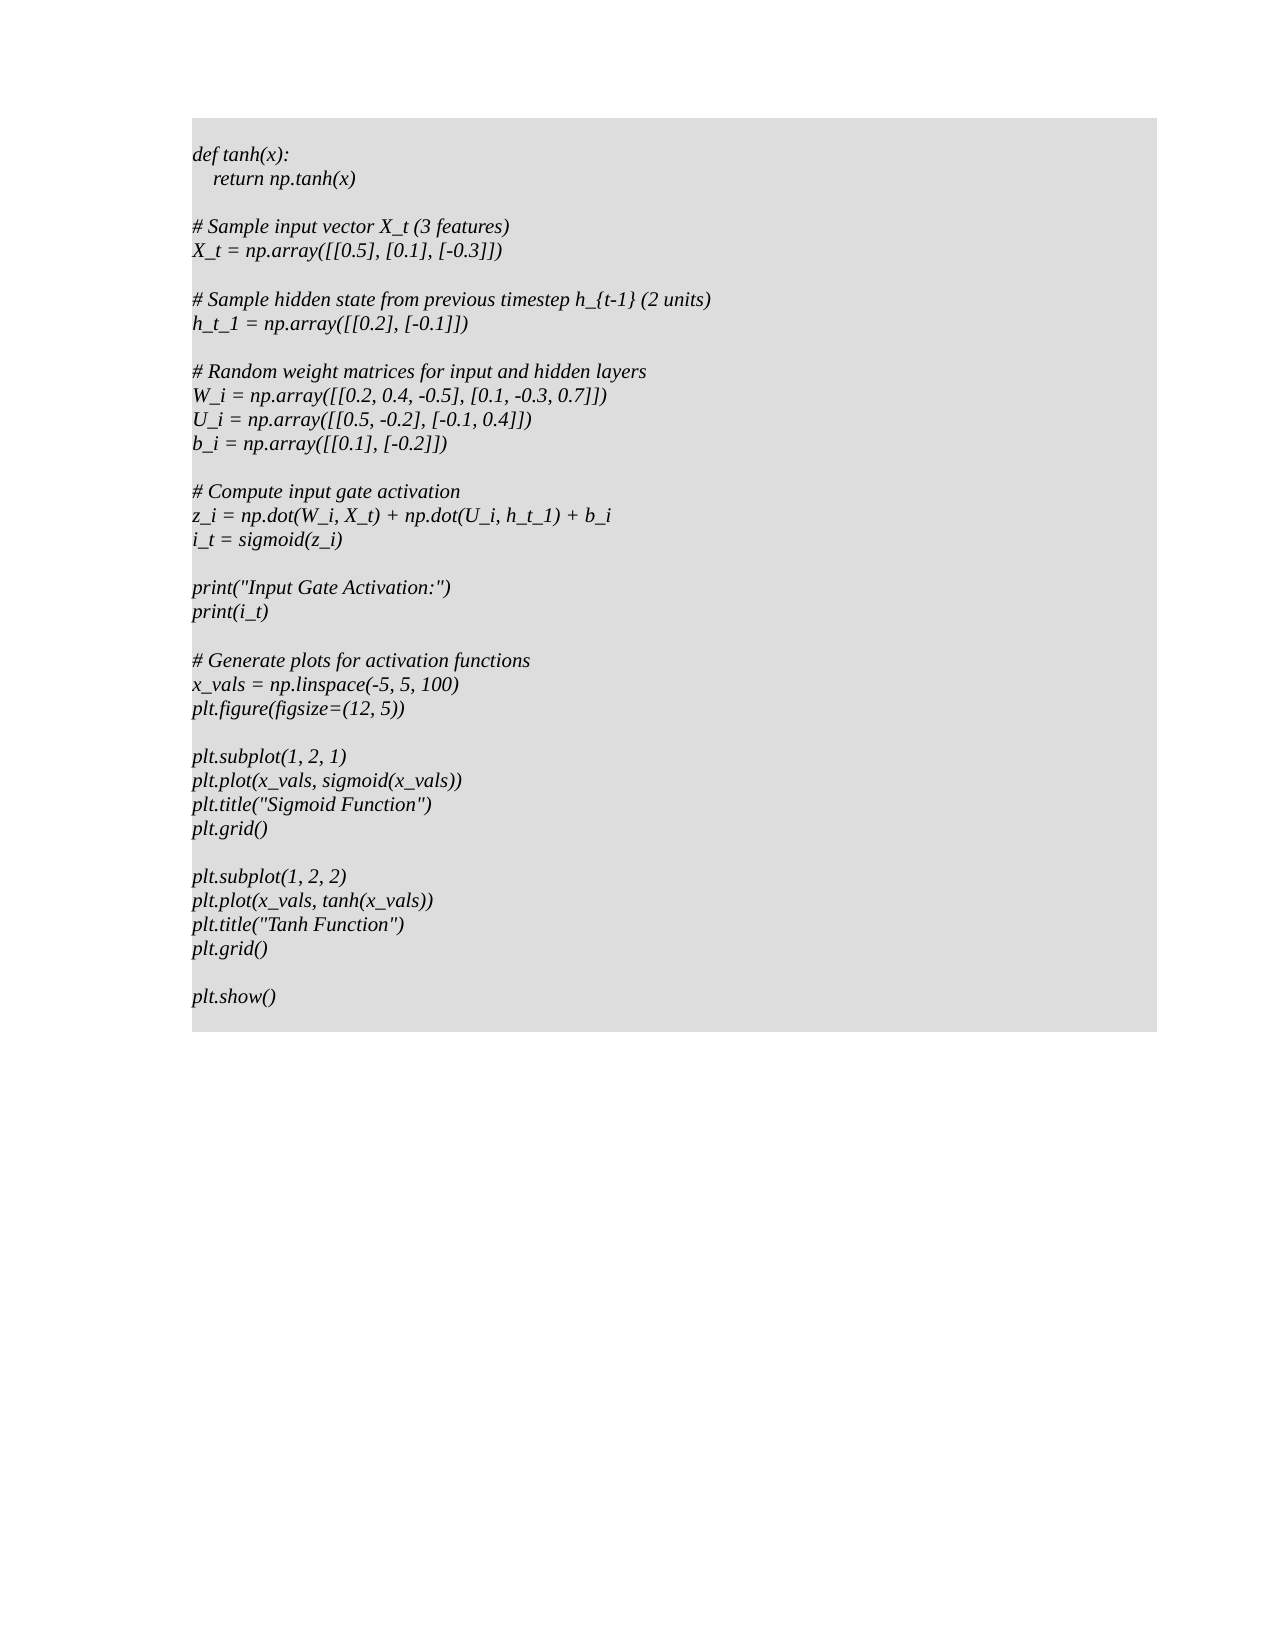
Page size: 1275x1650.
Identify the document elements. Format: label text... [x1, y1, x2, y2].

text def tanh(x): return np.tanh(x) # Sample input vector X_t (3 features) X_t = np.array([[0.5], [0.1], [-0.3]]) # Sample hidden state from previous timestep h_{t-1} (2 units) h_t_1 = np.array([[0.2], [-0.1]]) # Random weight matrices for input and hidden layers W_i = np.array([[0.2, 0.4, -0.5], [0.1, -0.3, 0.7]]) U_i = np.array([[0.5, -0.2], [-0.1, 0.4]]) b_i = np.array([[0.1], [-0.2]]) # Compute input gate activation z_i = np.dot(W_i, X_t) + np.dot(U_i, h_t_1) + b_i i_t = sigmoid(z_i) print("Input Gate Activation:") print(i_t) # Generate plots for activation functions x_vals = np.linspace(-5, 5, 100) plt.figure(figsize=(12, 5)) plt.subplot(1, 2, 1) plt.plot(x_vals, sigmoid(x_vals)) plt.title("Sigmoid Function") plt.grid() plt.subplot(1, 2, 2) plt.plot(x_vals, tanh(x_vals)) plt.title("Tanh Function") plt.grid() plt.show() [192, 118, 1157, 1032]
